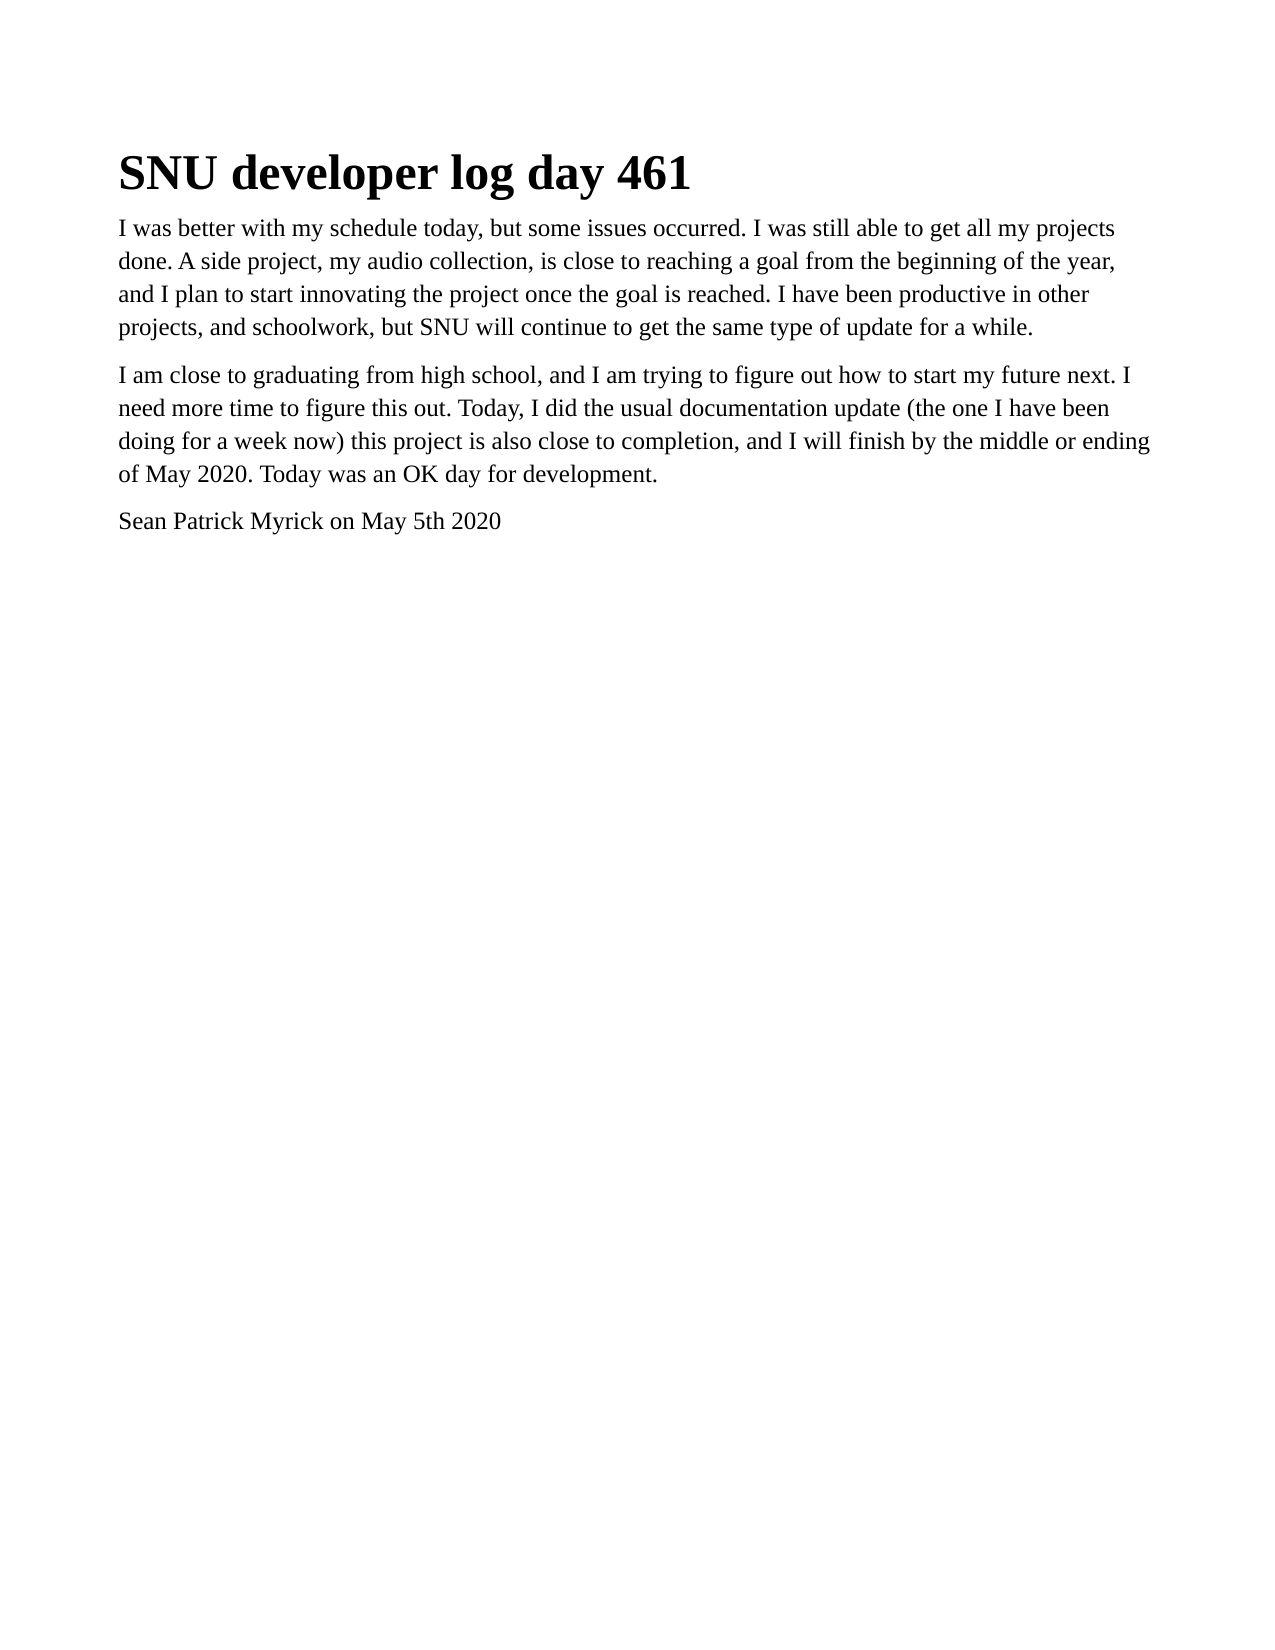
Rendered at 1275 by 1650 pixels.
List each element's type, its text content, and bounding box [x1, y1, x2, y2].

text I was better with my schedule today, but some issues occurred. I was still able to get all my projects done. A side project, my audio collection, is close to reaching a goal from the beginning of the year, and I plan to start innovating the project once the goal is reached. I have been productive in other projects, and schoolwork, but SNU will continue to get the same type of update for a while. [118, 213, 1157, 341]
text Sean Patrick Myrick on May 5th 2020 [118, 506, 1157, 535]
subtitle SNU developer log day 461 [118, 143, 1157, 201]
text I am close to graduating from high school, and I am trying to figure out how to start my future next. I need more time to figure this out. Today, I did the usual documentation update (the one I have been doing for a week now) this project is also close to completion, and I will finish by the middle or ending of May 2020. Today was an OK day for development. [118, 360, 1157, 488]
